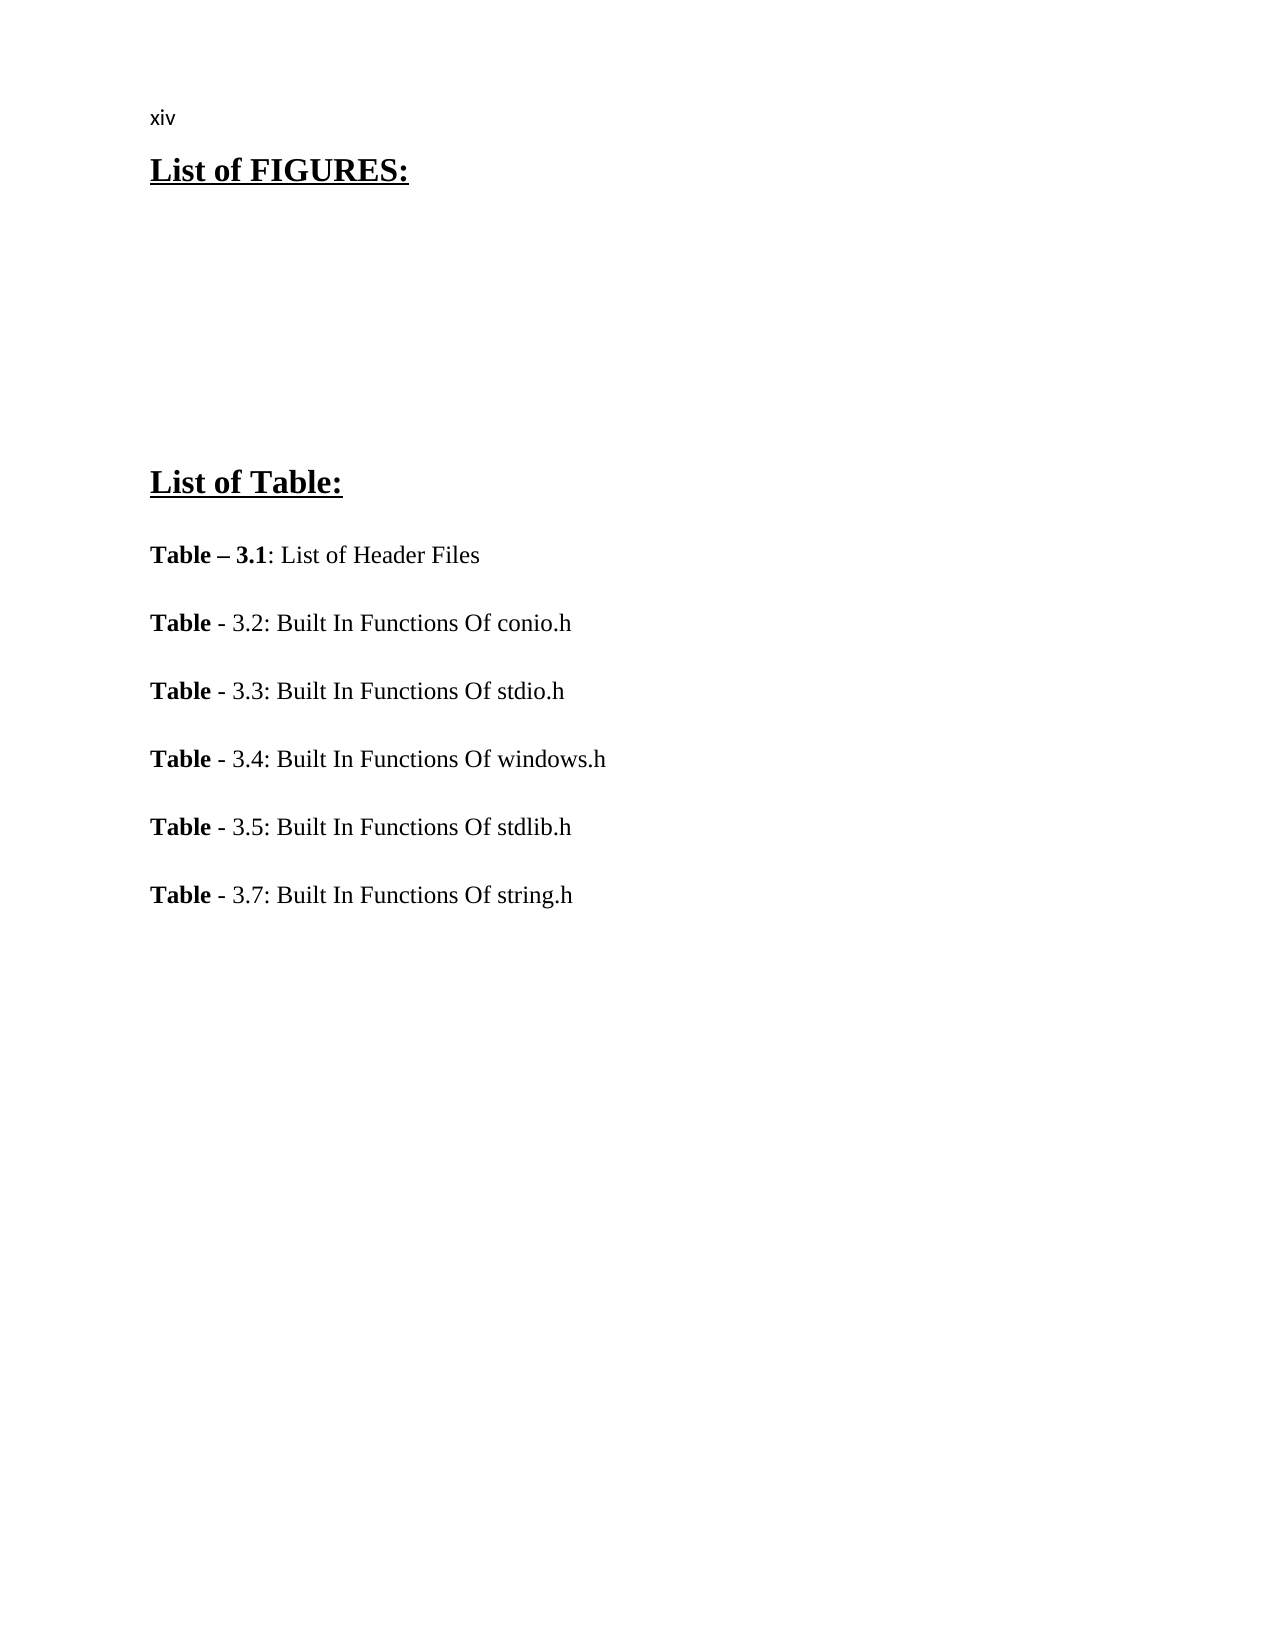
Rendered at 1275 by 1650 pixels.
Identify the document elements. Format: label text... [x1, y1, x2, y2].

text Table - 3.2: Built In Functions Of conio.h [150, 608, 1125, 637]
text List of FIGURES: [150, 150, 1125, 188]
text Table - 3.5: Built In Functions Of stdlib.h [150, 812, 1125, 841]
text Table - 3.7: Built In Functions Of string.h [150, 881, 1125, 909]
text List of Table: [150, 463, 1125, 501]
text Table - 3.4: Built In Functions Of windows.h [150, 744, 1125, 773]
text Table - 3.3: Built In Functions Of stdio.h [150, 676, 1125, 705]
text Table – 3.1: List of Header Files [150, 540, 1125, 569]
